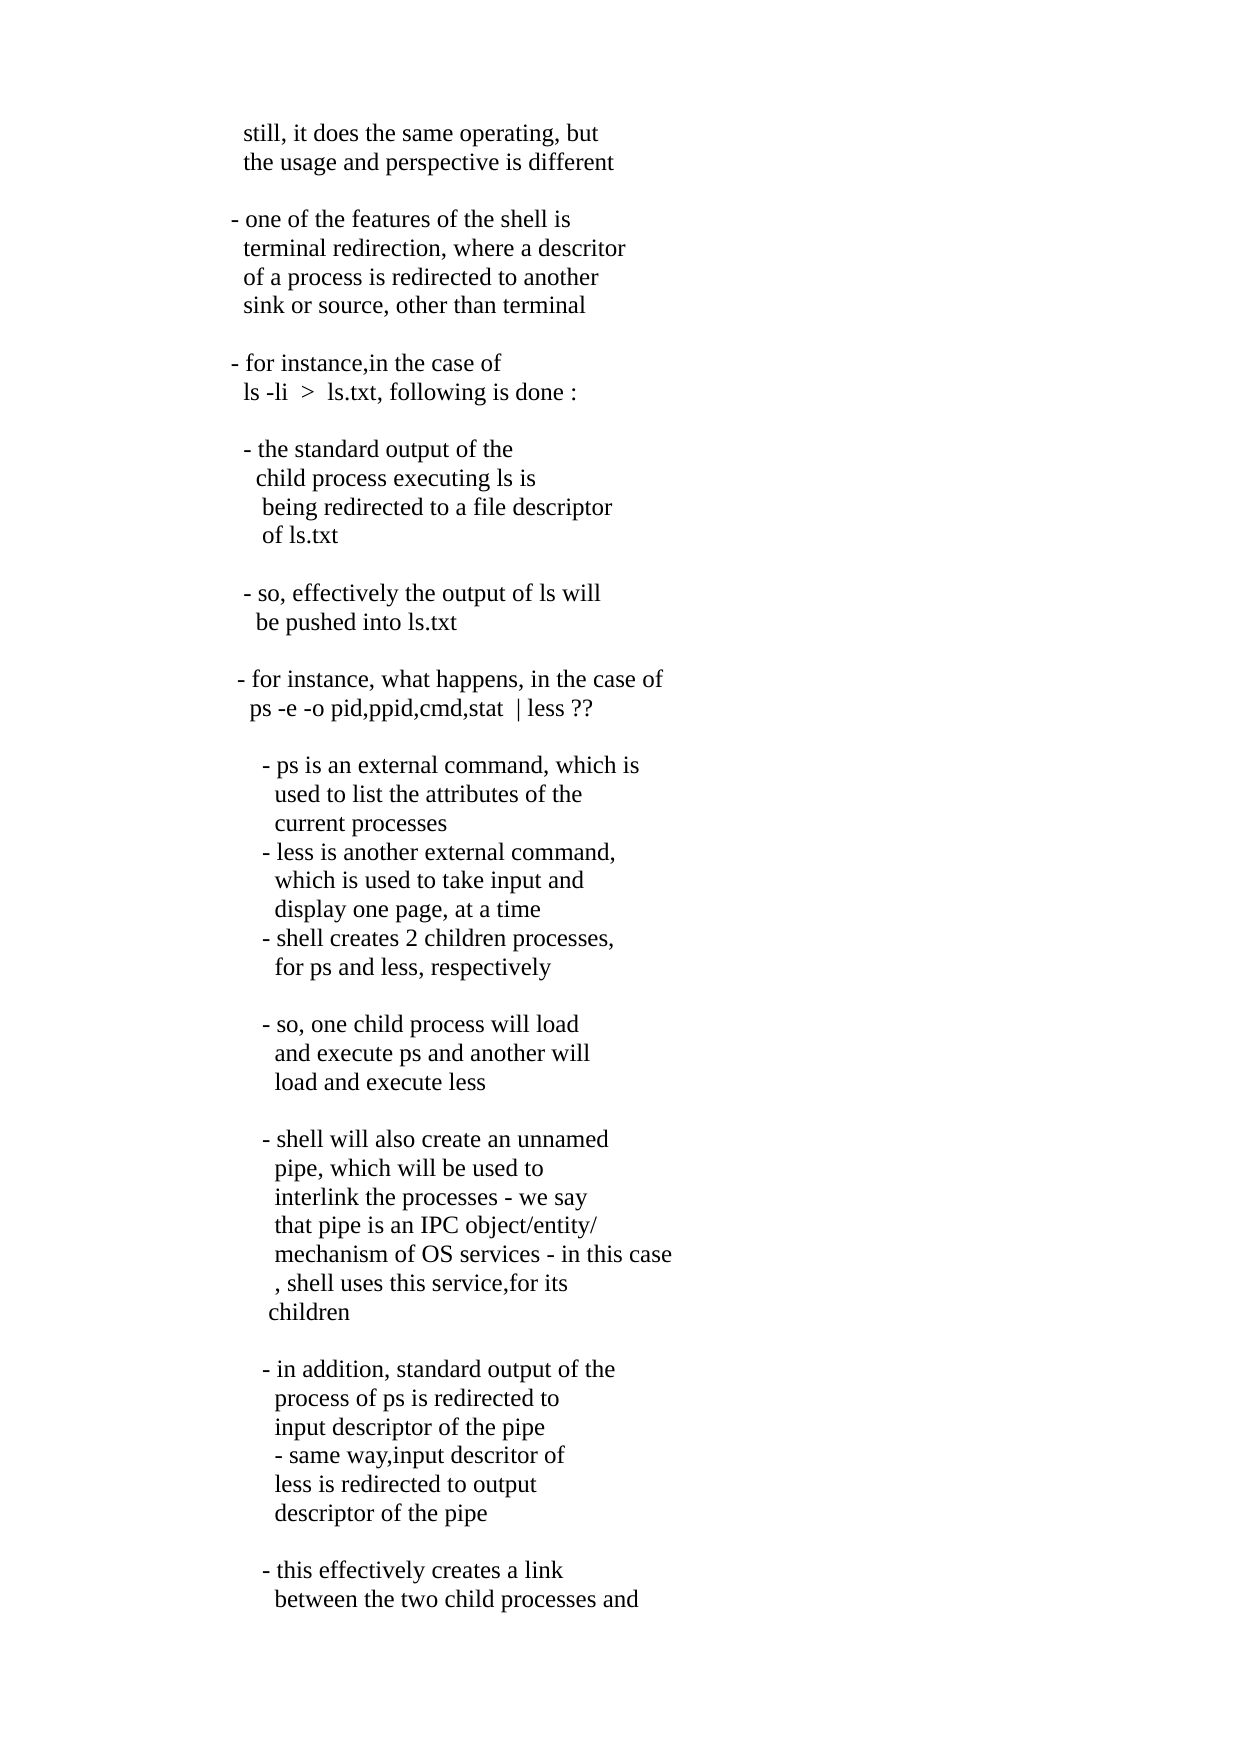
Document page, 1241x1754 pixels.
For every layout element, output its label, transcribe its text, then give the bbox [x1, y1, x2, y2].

text descriptor of the pipe [118, 1498, 1122, 1527]
text - so, effectively the output of ls will [118, 578, 1122, 607]
text process of ps is redirected to [118, 1383, 1122, 1412]
text - so, one child process will load [118, 1009, 1122, 1038]
text which is used to take input and [118, 866, 1122, 894]
text for ps and less, respectively [118, 952, 1122, 981]
text - in addition, standard output of the [118, 1354, 1122, 1383]
text input descriptor of the pipe [118, 1412, 1122, 1441]
text , shell uses this service,for its [118, 1268, 1122, 1297]
text - one of the features of the shell is [118, 204, 1122, 233]
text being redirected to a file descriptor [118, 492, 1122, 521]
text used to list the attributes of the [118, 779, 1122, 808]
text sink or source, other than terminal [118, 291, 1122, 319]
text mechanism of OS services - in this case [118, 1239, 1122, 1268]
text - shell will also create an unnamed [118, 1124, 1122, 1153]
text that pipe is an IPC object/entity/ [118, 1211, 1122, 1239]
text - same way,input descritor of [118, 1441, 1122, 1469]
text of ls.txt [118, 521, 1122, 549]
text ps -e -o pid,ppid,cmd,stat | less ?? [118, 693, 1122, 722]
text children [118, 1297, 1122, 1326]
text of a process is redirected to another [118, 262, 1122, 291]
text the usage and perspective is different [118, 147, 1122, 176]
text pipe, which will be used to [118, 1153, 1122, 1182]
text still, it does the same operating, but [118, 118, 1122, 147]
text load and execute less [118, 1067, 1122, 1096]
text - for instance, what happens, in the case of [118, 664, 1122, 693]
text - ps is an external command, which is [118, 751, 1122, 779]
text child process executing ls is [118, 463, 1122, 492]
text - the standard output of the [118, 434, 1122, 463]
text and execute ps and another will [118, 1038, 1122, 1067]
text terminal redirection, where a descritor [118, 233, 1122, 262]
text interlink the processes - we say [118, 1182, 1122, 1211]
text - shell creates 2 children processes, [118, 923, 1122, 952]
text - this effectively creates a link [118, 1556, 1122, 1584]
text display one page, at a time [118, 894, 1122, 923]
text between the two child processes and [118, 1584, 1122, 1613]
text current processes [118, 808, 1122, 837]
text be pushed into ls.txt [118, 607, 1122, 636]
text less is redirected to output [118, 1469, 1122, 1498]
text - for instance,in the case of [118, 348, 1122, 377]
text ls -li > ls.txt, following is done : [118, 377, 1122, 406]
text - less is another external command, [118, 837, 1122, 866]
